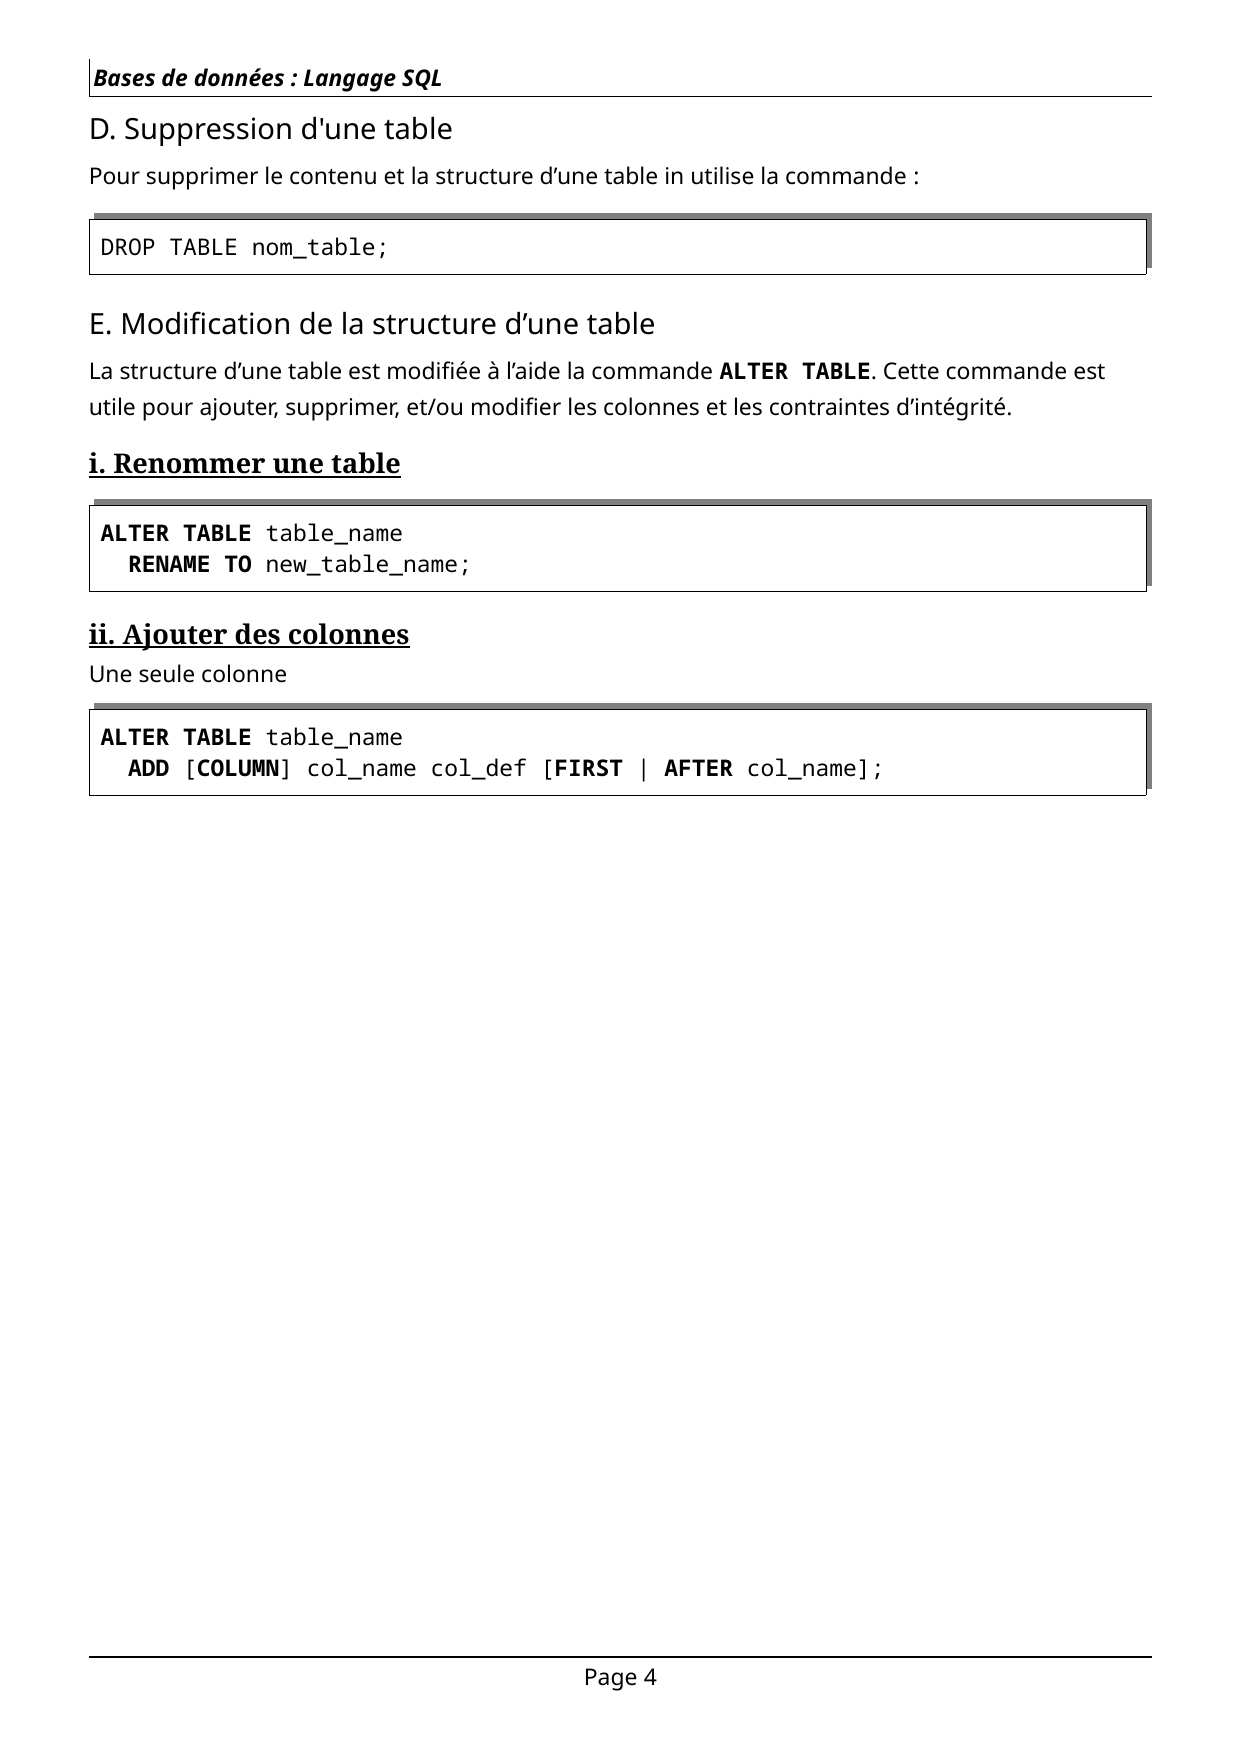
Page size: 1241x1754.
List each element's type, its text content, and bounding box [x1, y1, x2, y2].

text ALTER TABLE table_name [90, 506, 1146, 537]
text Une seule colonne [88, 658, 1152, 689]
text Pour supprimer le contenu et la structure d’une table in utilise la commande : [88, 159, 1152, 191]
text ALTER TABLE table_name [90, 710, 1146, 740]
text La structure d’une table est modifiée à l’aide la commande ALTER TABLE. Cette commande est utile pour ajouter, supprimer, et/ou modifier les colonnes et les contraintes d’intégrité. [88, 355, 1152, 422]
subtitle E. Modification de la structure d’une table [88, 304, 1152, 343]
text ADD [COLUMN] col_name col_def [FIRST | AFTER col_name]; [90, 740, 1146, 795]
text RENAME TO new_table_name; [90, 537, 1146, 591]
text DROP TABLE nom_table; [90, 220, 1146, 274]
subtitle ii. Ajouter des colonnes [88, 615, 1152, 652]
subtitle i. Renommer une table [88, 445, 1152, 482]
subtitle D. Suppression d'une table [88, 108, 1152, 148]
